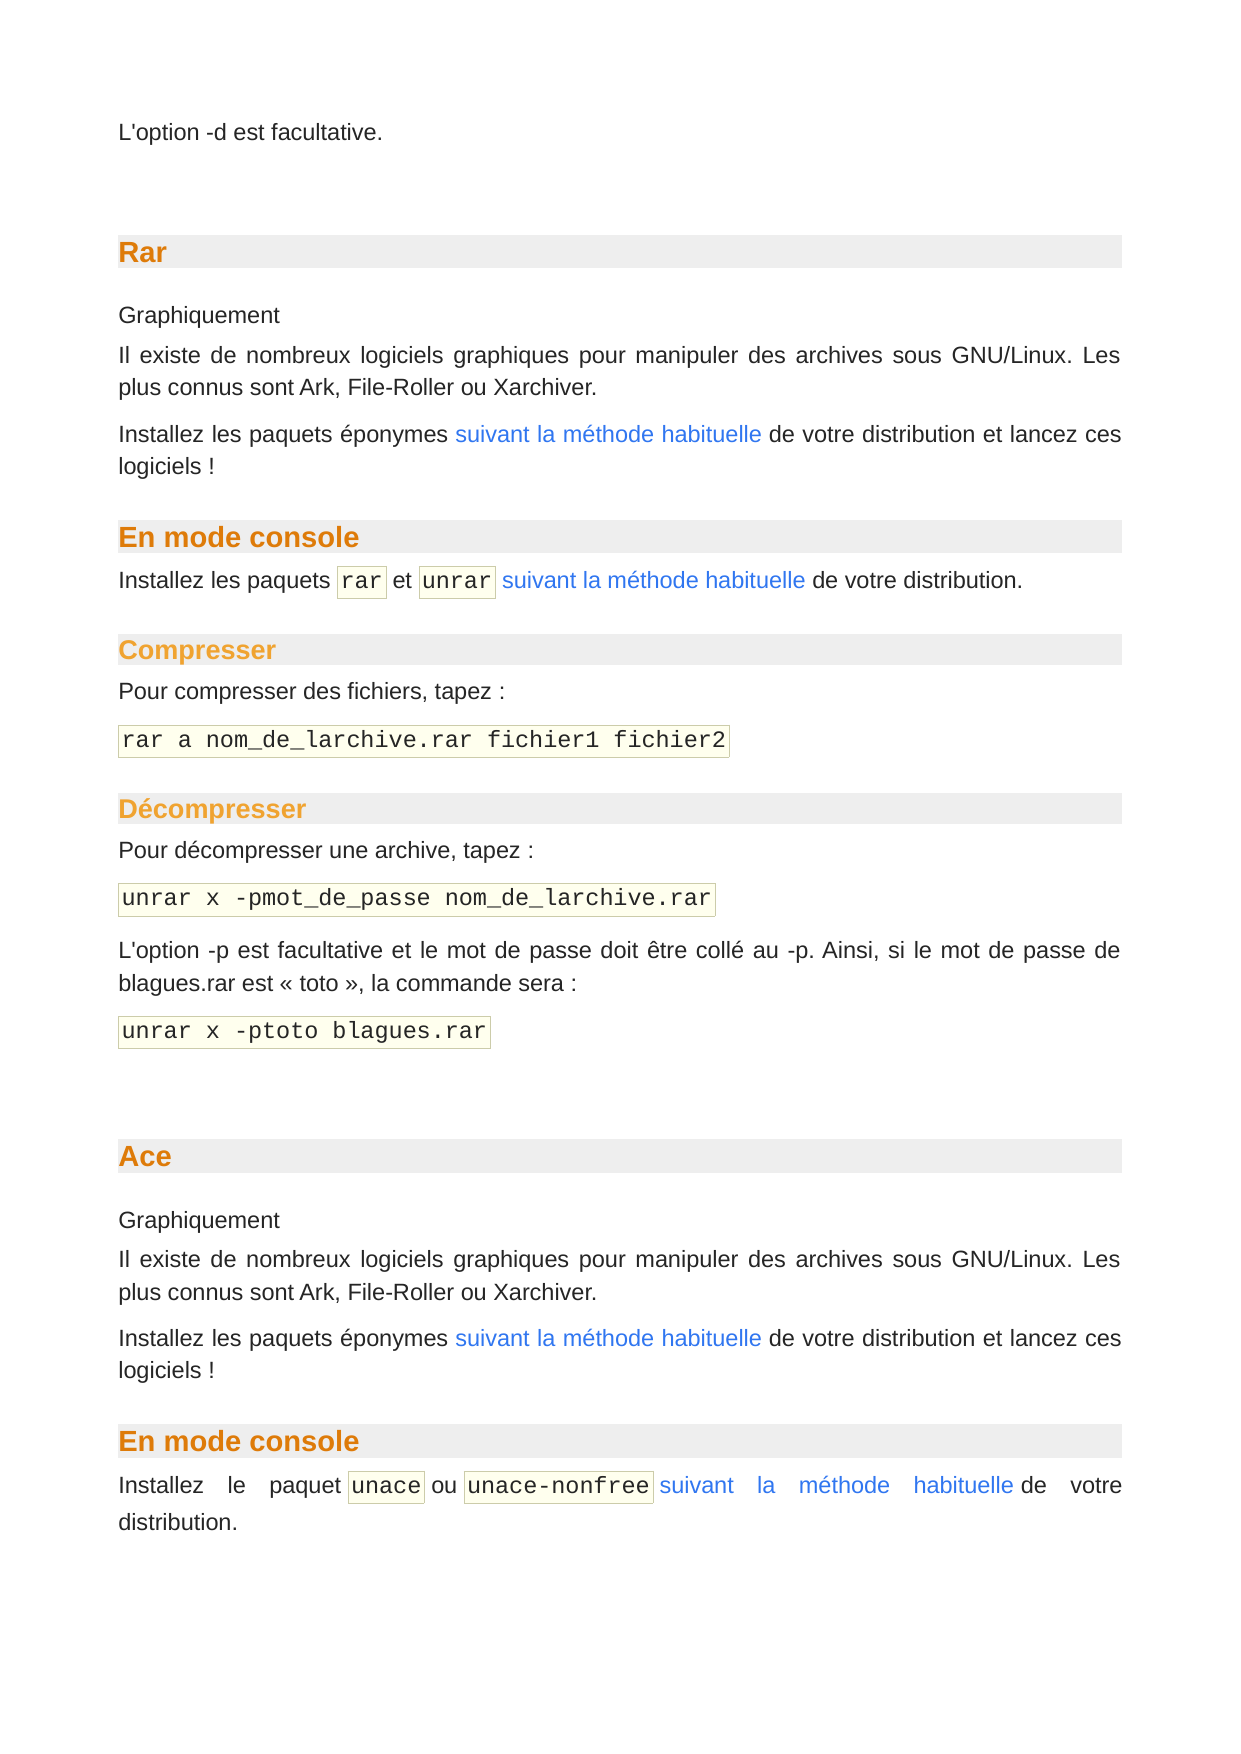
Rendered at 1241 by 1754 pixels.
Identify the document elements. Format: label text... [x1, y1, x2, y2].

text Installez les paquets éponymes suivant la méthode habituelle de votre distribution et lancez ces logiciels ! [118, 1325, 1122, 1384]
text Pour décompresser une archive, tapez : [118, 837, 1122, 863]
text [730, 724, 1122, 757]
subtitle En mode console [118, 520, 1122, 553]
text et [387, 566, 419, 598]
subtitle Graphiquement [118, 1206, 1122, 1233]
text [716, 883, 1122, 916]
text Il existe de nombreux logiciels graphiques pour manipuler des archives sous GNU/Linux. Les plus connus sont Ark, File-Roller ou Xarchiver. [118, 1246, 1122, 1305]
text Pour compresser des fichiers, tapez : [118, 678, 1122, 705]
text unrar [420, 567, 495, 598]
subtitle Compresser [118, 634, 1122, 665]
text Installez les paquets éponymes suivant la méthode habituelle de votre distribution et lancez ces logiciels ! [118, 420, 1122, 479]
text Installez le paquet unace ou unace-nonfree suivant la méthode habituelle de votre distribution. [118, 1471, 1122, 1535]
text suivant la méthode habituelle de votre distribution. [496, 566, 1122, 598]
text L'option -p est facultative et le mot de passe doit être collé au -p. Ainsi, si le mot de passe de blagues.rar est « toto », la commande sera : [118, 937, 1122, 996]
subtitle Décompresser [118, 793, 1122, 824]
text [491, 1016, 1122, 1048]
text rar [338, 567, 386, 598]
text unrar x -pmot_de_passe nom_de_larchive.rar [119, 884, 715, 916]
text L'option -d est facultative. [118, 118, 1122, 145]
text rar a nom_de_larchive.rar fichier1 fichier2 [119, 726, 729, 757]
subtitle Ace [118, 1139, 1122, 1173]
subtitle Graphiquement [118, 302, 1122, 328]
text unrar x -ptoto blagues.rar [119, 1017, 490, 1048]
text Il existe de nombreux logiciels graphiques pour manipuler des archives sous GNU/Linux. Les plus connus sont Ark, File-Roller ou Xarchiver. [118, 341, 1122, 400]
subtitle En mode console [118, 1424, 1122, 1458]
subtitle Rar [118, 235, 1122, 268]
text Installez les paquets [118, 566, 337, 598]
